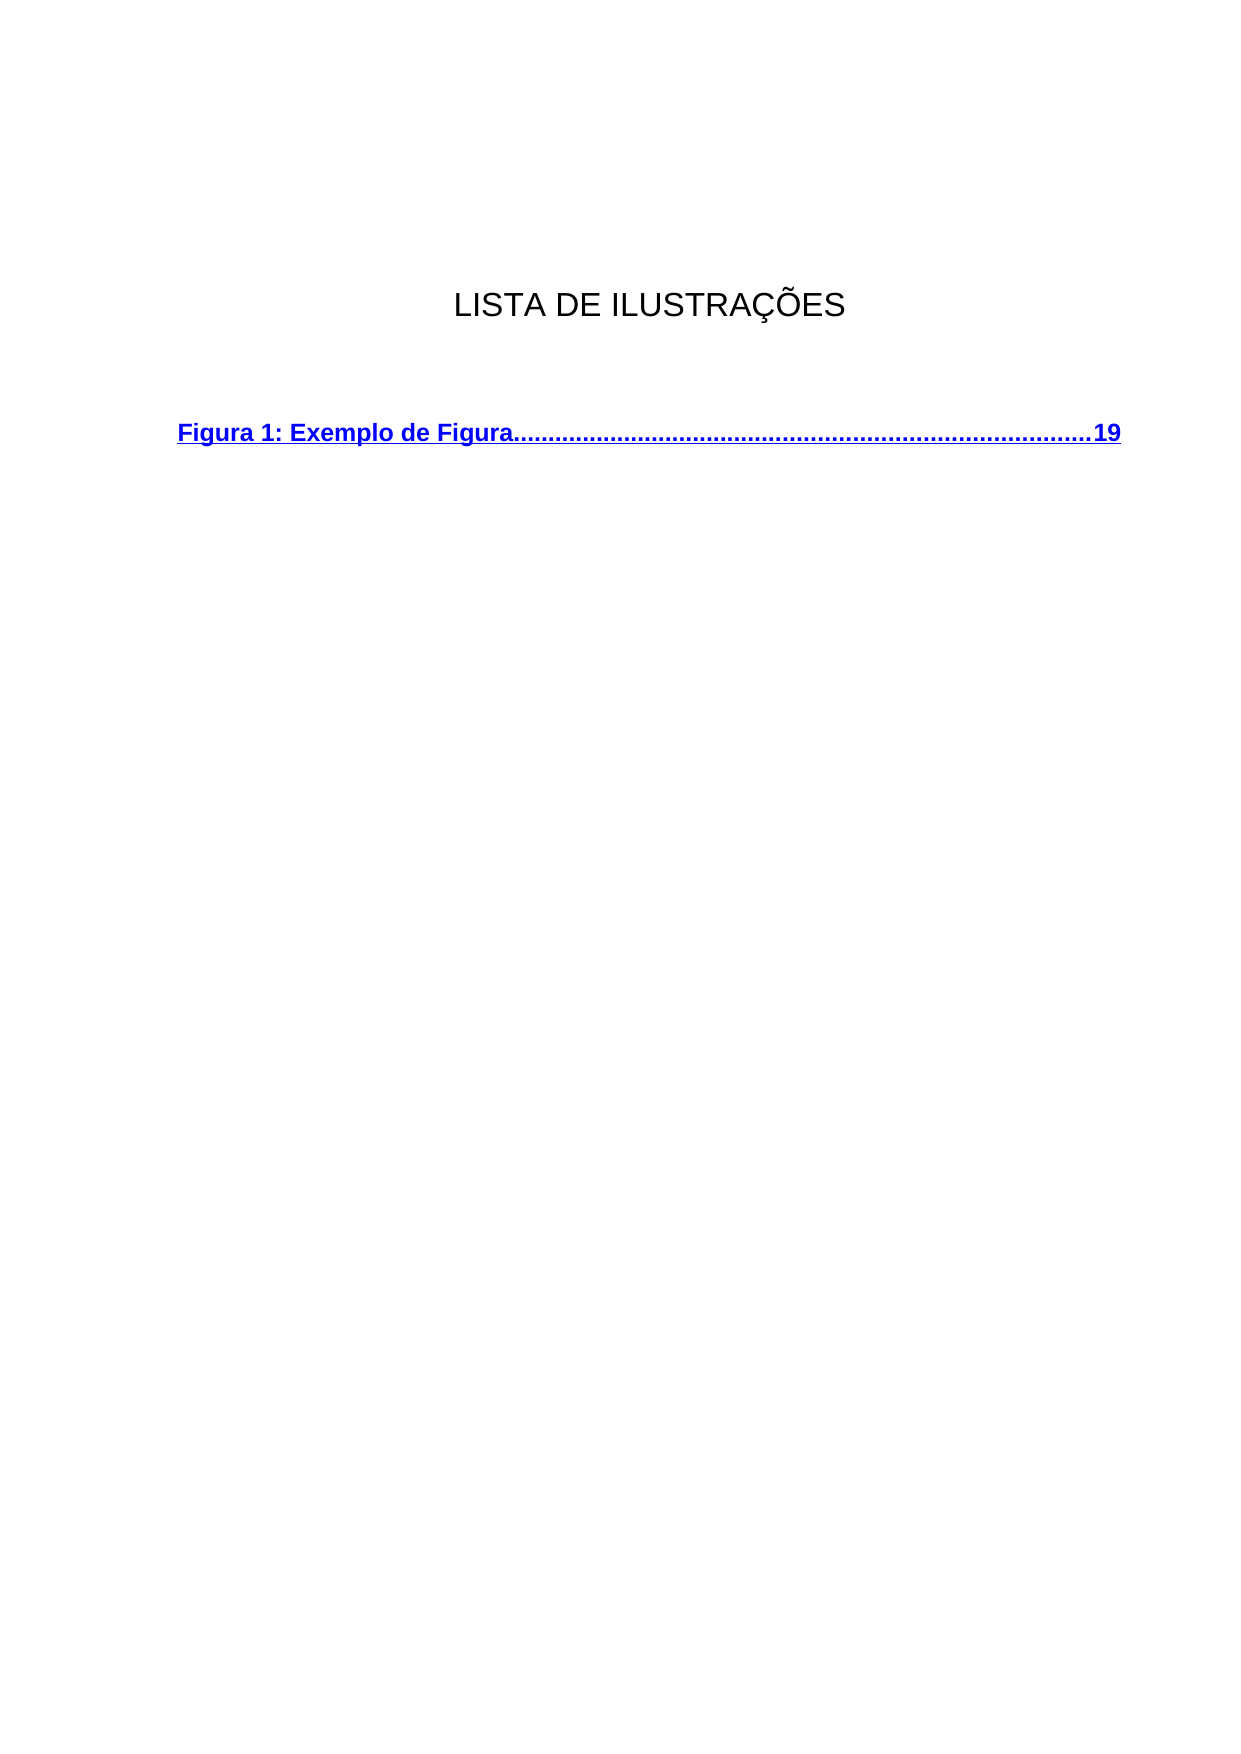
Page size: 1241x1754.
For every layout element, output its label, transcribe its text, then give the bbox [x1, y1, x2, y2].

text Figura 1: Exemplo de Figura. 19 [177, 418, 1122, 447]
text LISTA DE ILUSTRAÇÕES [177, 286, 1122, 324]
